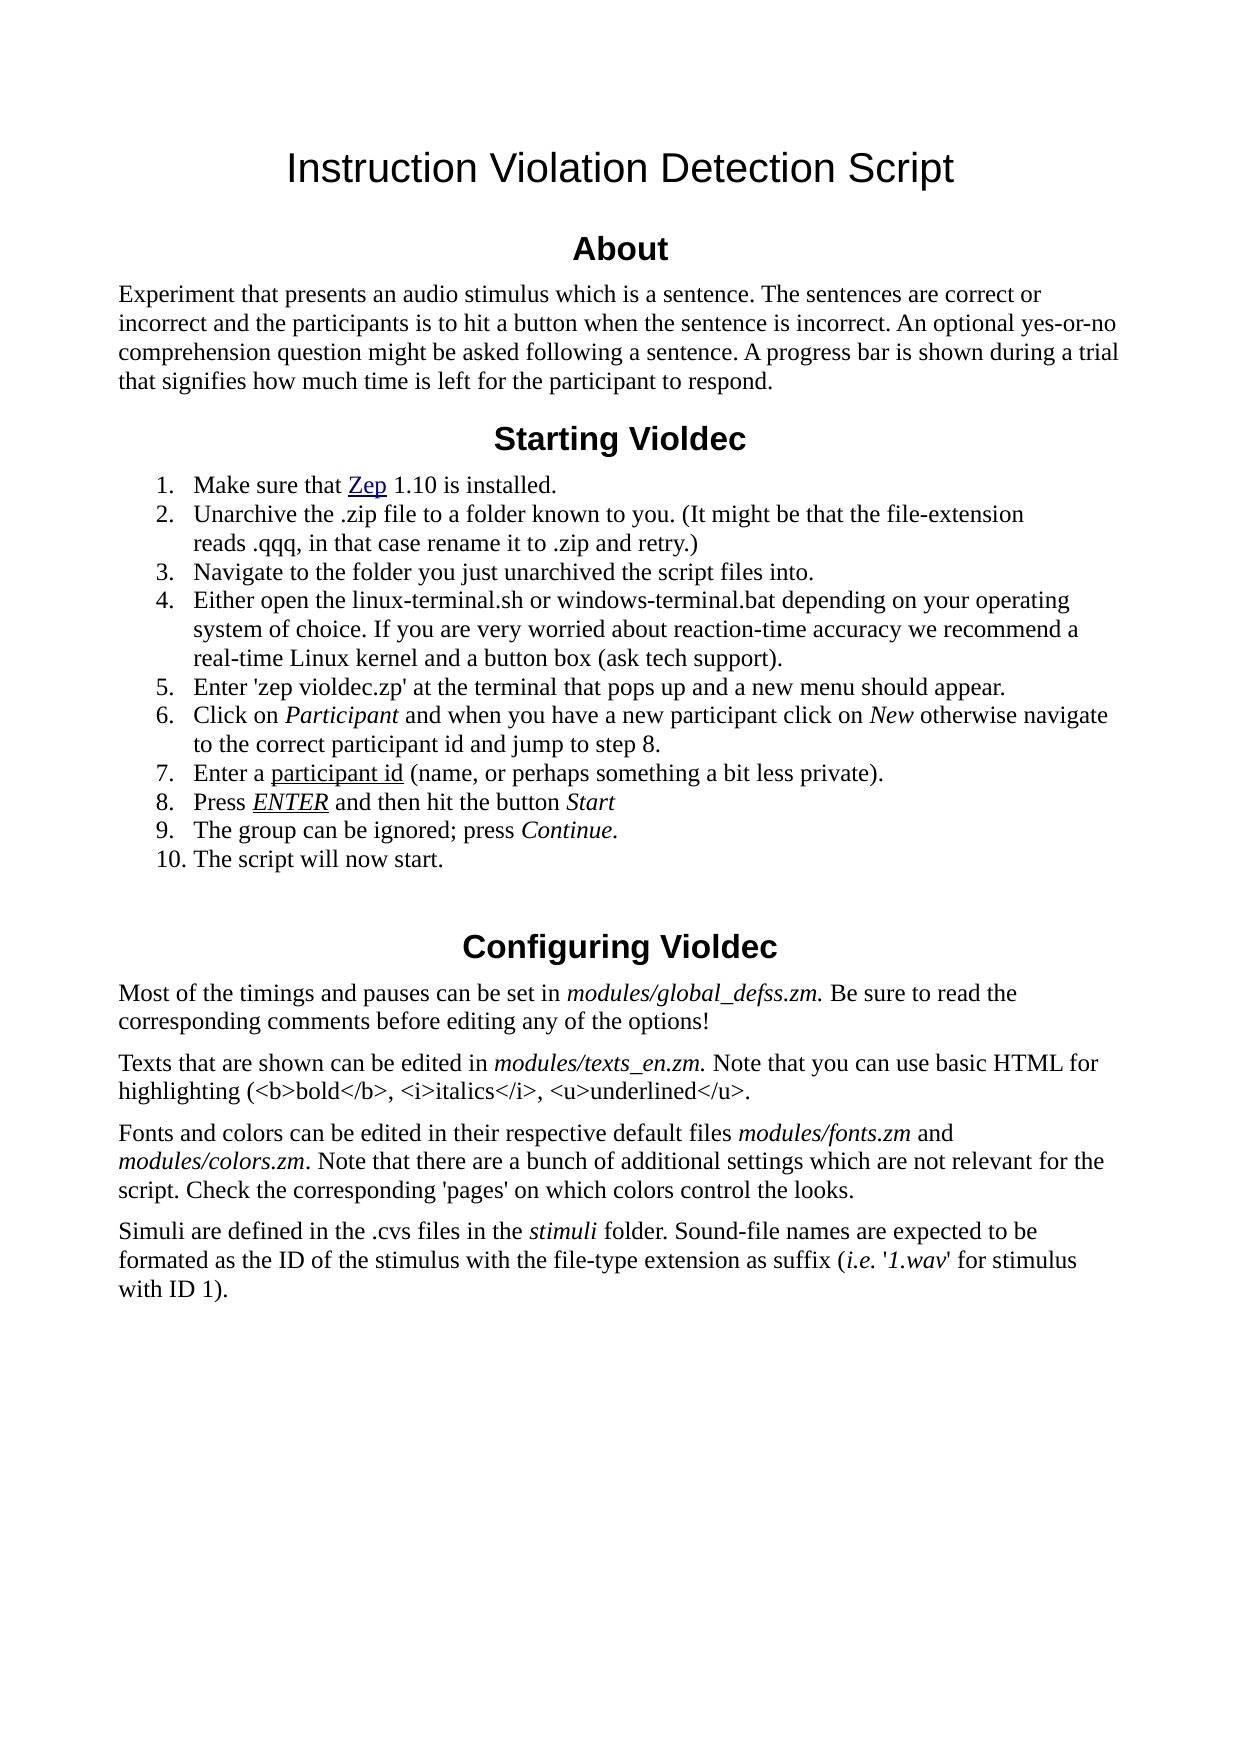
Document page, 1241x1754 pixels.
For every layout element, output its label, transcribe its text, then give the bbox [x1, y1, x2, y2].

subtitle About [118, 228, 1122, 267]
text Most of the timings and pauses can be set in modules/global_defss.zm. Be sure to read the corresponding comments before editing any of the options! [118, 978, 1122, 1035]
list Click on Participant and when you have a new participant click on New otherwise navigate to the correct participant id and jump to step 8. [156, 700, 1122, 758]
list Enter a participant id (name, or perhaps something a bit less private). [156, 758, 1122, 787]
list Enter 'zep violdec.zp' at the terminal that pops up and a new menu should appear. [156, 672, 1122, 700]
text Experiment that presents an audio stimulus which is a sentence. The sentences are correct or incorrect and the participants is to hit a button when the sentence is incorrect. An optional yes-or-no comprehension question might be asked following a sentence. A progress bar is shown during a trial that signifies how much time is left for the participant to respond. [118, 279, 1122, 394]
list Navigate to the folder you just unarchived the script files into. [156, 557, 1122, 585]
list Make sure that Zep 1.10 is installed. [156, 470, 1122, 499]
list The group can be ignored; press Continue. [156, 815, 1122, 844]
subtitle Configuring Violdec [118, 927, 1122, 965]
text Texts that are shown can be edited in modules/texts_en.zm. Note that you can use basic HTML for highlighting (<b>bold</b>, <i>italics</i>, <u>underlined</u>. [118, 1048, 1122, 1105]
text Fonts and colors can be edited in their respective default files modules/fonts.zm and modules/colors.zm. Note that there are a bunch of additional settings which are not relevant for the script. Check the corresponding 'pages' on which colors control the looks. [118, 1118, 1122, 1204]
subtitle Starting Violdec [118, 419, 1122, 458]
list Either open the linux-terminal.sh or windows-terminal.bat depending on your operating system of choice. If you are very worried about reaction-time accuracy we recommend a real-time Linux kernel and a button box (ask tech support). [156, 585, 1122, 672]
text Simuli are defined in the .cvs files in the stimuli folder. Sound-file names are expected to be formated as the ID of the stimulus with the file-type extension as suffix (i.e. '1.wav' for stimulus with ID 1). [118, 1216, 1122, 1303]
subtitle Instruction Violation Detection Script [118, 143, 1122, 191]
list Unarchive the .zip file to a folder known to you. (It might be that the file-extension reads .qqq, in that case rename it to .zip and retry.) [156, 499, 1122, 557]
list Press ENTER and then hit the button Start [156, 787, 1122, 815]
list The script will now start. [156, 844, 1122, 873]
